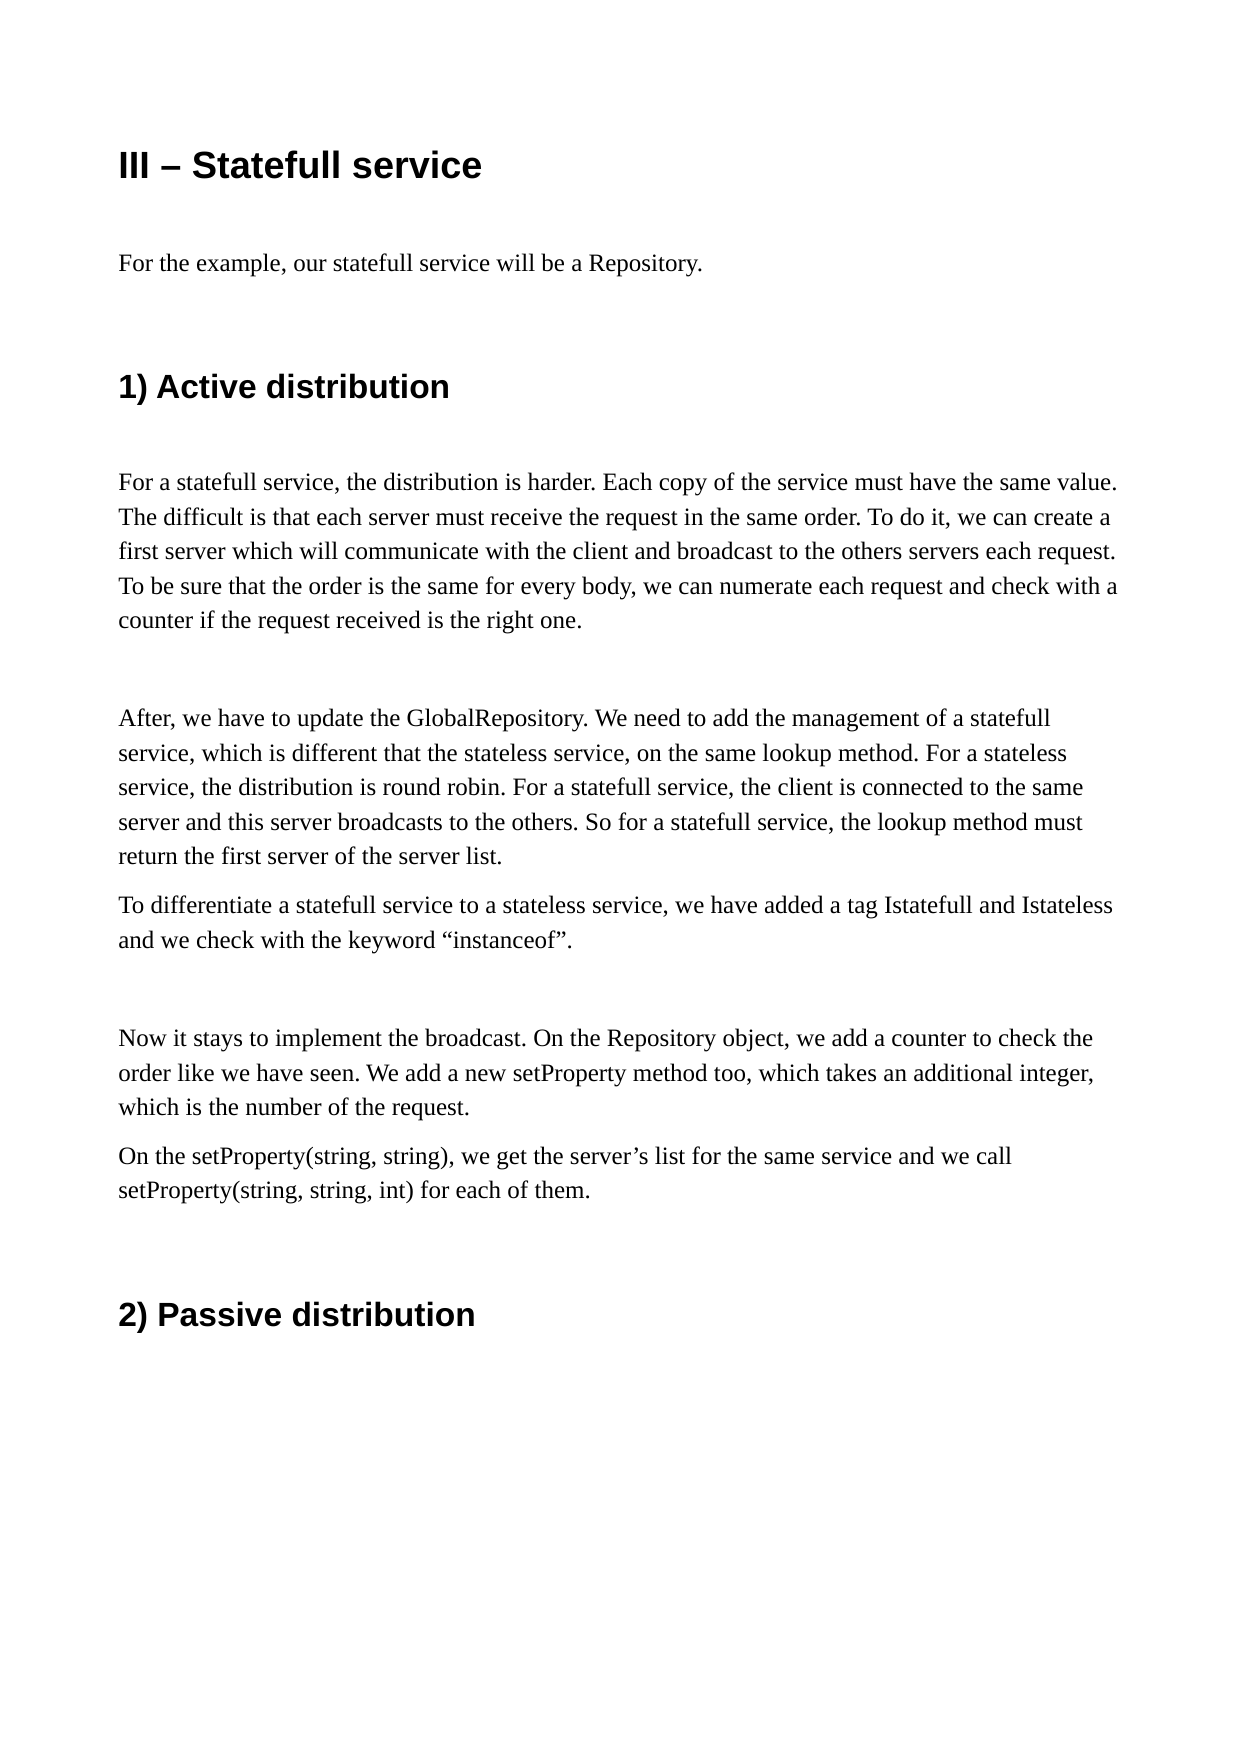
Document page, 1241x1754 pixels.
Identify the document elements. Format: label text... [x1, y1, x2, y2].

subtitle 2) Passive distribution [118, 1294, 1122, 1333]
subtitle III – Statefull service [118, 143, 1122, 187]
text For a statefull service, the distribution is harder. Each copy of the service must have the same value. The difficult is that each server must receive the request in the same order. To do it, we can create a first server which will communicate with the client and broadcast to the others servers each request. To be sure that the order is the same for every body, we can numerate each request and check with a counter if the request received is the right one. [118, 467, 1122, 634]
text To differentiate a statefull service to a stateless service, we have added a tag Istatefull and Istateless and we check with the keyword “instanceof”. [118, 891, 1122, 954]
text On the setProperty(string, string), we get the server’s list for the same service and we call setProperty(string, string, int) for each of them. [118, 1141, 1122, 1204]
text After, we have to update the GlobalRepository. We need to add the management of a statefull service, which is different that the stateless service, on the same lookup method. For a stateless service, the distribution is round robin. For a statefull service, the client is connected to the same server and this server broadcasts to the others. So for a statefull service, the lookup method must return the first server of the server list. [118, 703, 1122, 870]
text Now it stays to implement the broadcast. On the Repository object, we add a counter to check the order like we have seen. We add a new setProperty method too, which takes an additional integer, which is the number of the request. [118, 1023, 1122, 1121]
text For the example, our statefull service will be a Repository. [118, 248, 1122, 277]
subtitle 1) Active distribution [118, 367, 1122, 406]
